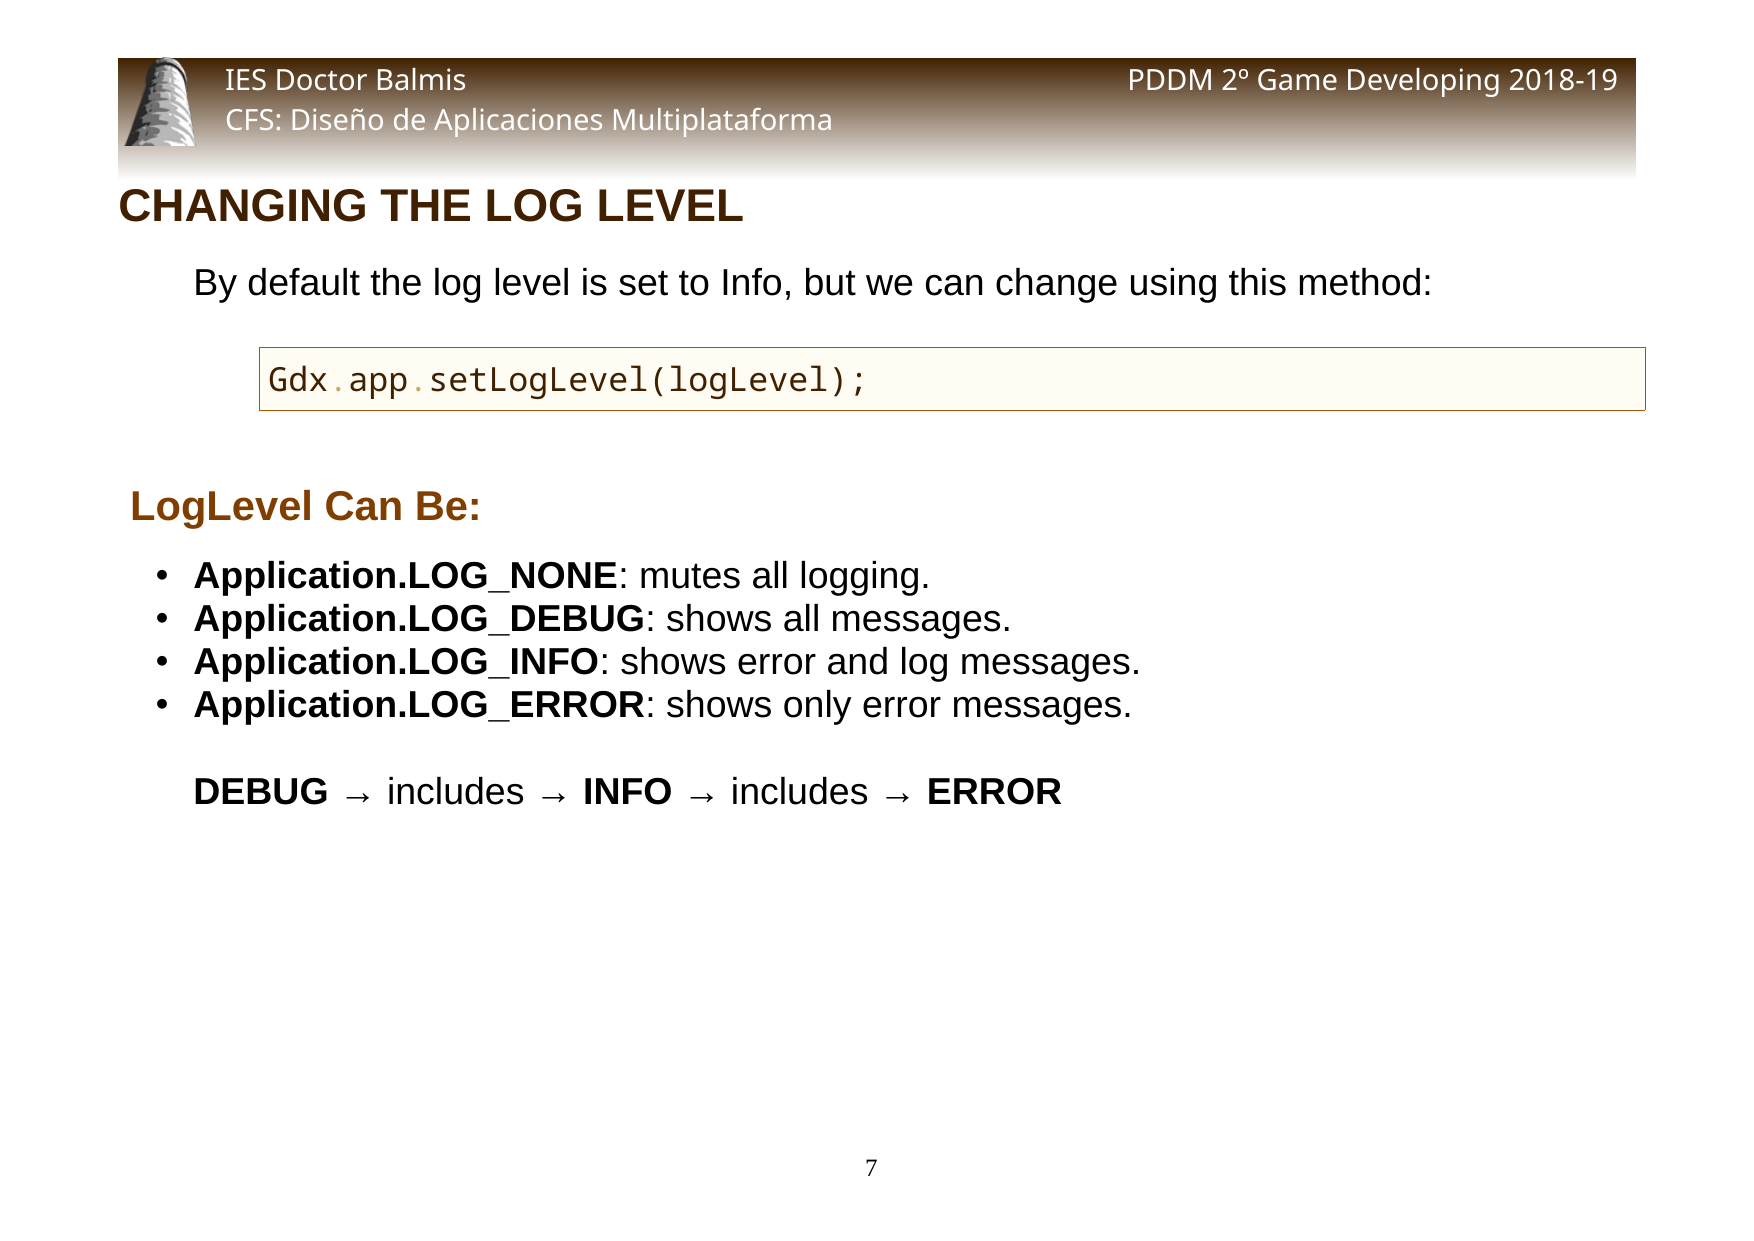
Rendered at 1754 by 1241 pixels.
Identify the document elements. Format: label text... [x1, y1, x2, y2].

text By default the log level is set to Info, but we can change using this method: [193, 260, 1636, 303]
list Application.LOG_INFO: shows error and log messages. [156, 639, 1636, 683]
list Application.LOG_ERROR: shows only error messages. [156, 683, 1636, 726]
text LogLevel can be: [130, 481, 1636, 529]
picture [121, 57, 202, 146]
text DEBUG → includes → INFO → includes → ERROR [193, 769, 1636, 812]
list Application.LOG_DEBUG: shows all messages. [156, 596, 1636, 639]
subtitle CHANGING THE LOG LEVEL [118, 178, 1636, 231]
text Gdx.app.setLogLevel(logLevel); [260, 348, 1645, 410]
list Application.LOG_NONE: mutes all logging. [156, 553, 1636, 596]
